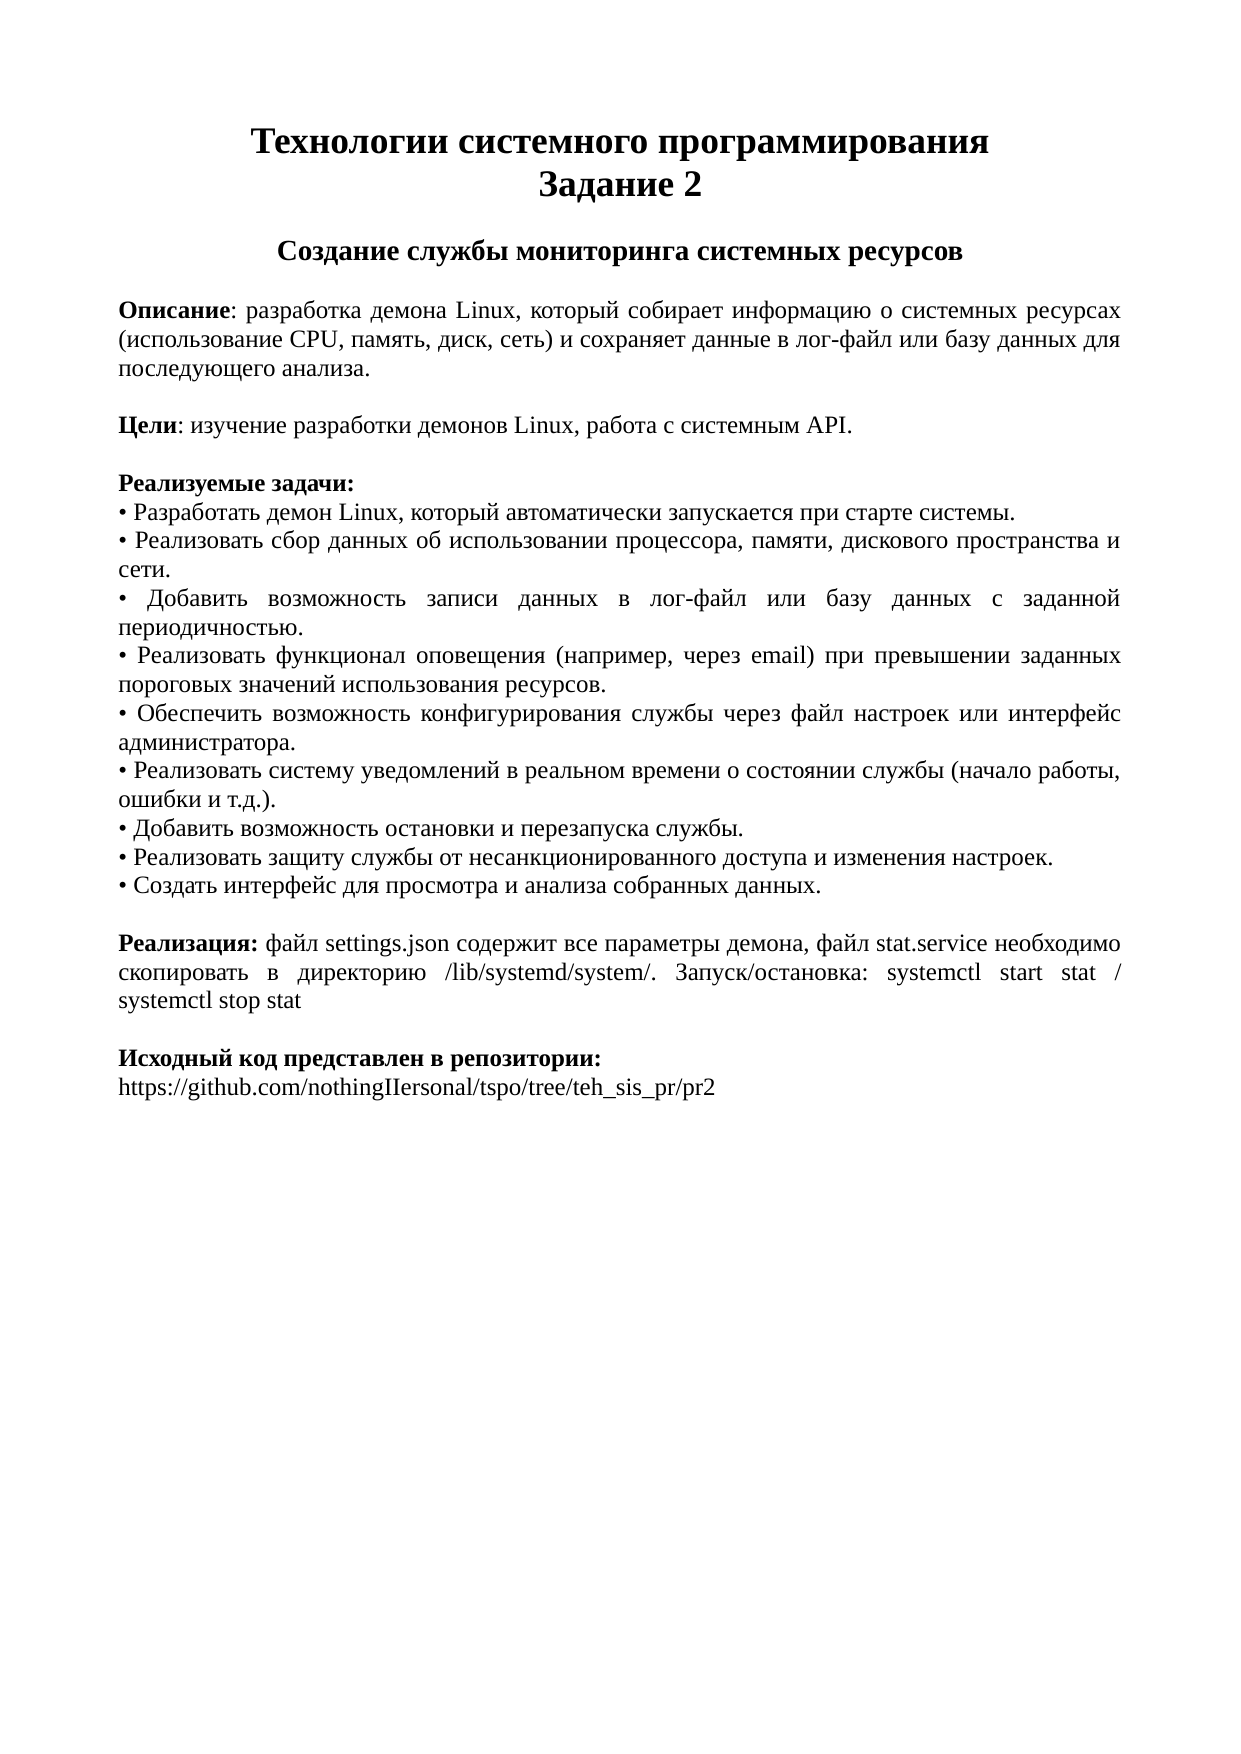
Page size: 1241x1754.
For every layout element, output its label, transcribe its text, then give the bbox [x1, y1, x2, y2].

text Описание: разработка демона Linux, который собирает информацию о системных ресурсах (использование CPU, память, диск, сеть) и сохраняет данные в лог-файл или базу данных для последующего анализа. [118, 295, 1122, 382]
text • Добавить возможность записи данных в лог-файл или базу данных с заданной периодичностью. [118, 583, 1122, 640]
text • Создать интерфейс для просмотра и анализа собранных данных. [118, 870, 1122, 899]
text • Реализовать сбор данных об использовании процессора, памяти, дискового пространства и сети. [118, 525, 1122, 583]
text • Реализовать систему уведомлений в реальном времени о состоянии службы (начало работы, ошибки и т.д.). [118, 755, 1122, 813]
text • Реализовать защиту службы от несанкционированного доступа и изменения настроек. [118, 842, 1122, 870]
text • Разработать демон Linux, который автоматически запускается при старте системы. [118, 497, 1122, 525]
text • Реализовать функционал оповещения (например, через email) при превышении заданных пороговых значений использования ресурсов. [118, 640, 1122, 698]
text Технологии системного программирования [118, 118, 1122, 161]
text Реализация: файл settings.json содержит все параметры демона, файл stat.service необходимо скопировать в директорию /lib/systemd/system/. Запуск/остановка: systemctl start stat / systemctl stop stat [118, 928, 1122, 1014]
text Цели: изучение разработки демонов Linux, работа с системным API. [118, 410, 1122, 439]
text Реализуемые задачи: [118, 468, 1122, 497]
text • Обеспечить возможность конфигурирования службы через файл настроек или интерфейс администратора. [118, 698, 1122, 755]
text https://github.com/nothingIIersonal/tspo/tree/teh_sis_pr/pr2 [118, 1072, 1122, 1100]
text Создание службы мониторинга системных ресурсов [118, 233, 1122, 267]
text • Добавить возможность остановки и перезапуска службы. [118, 813, 1122, 842]
text Исходный код представлен в репозитории: [118, 1043, 1122, 1072]
text Задание 2 [118, 161, 1122, 204]
